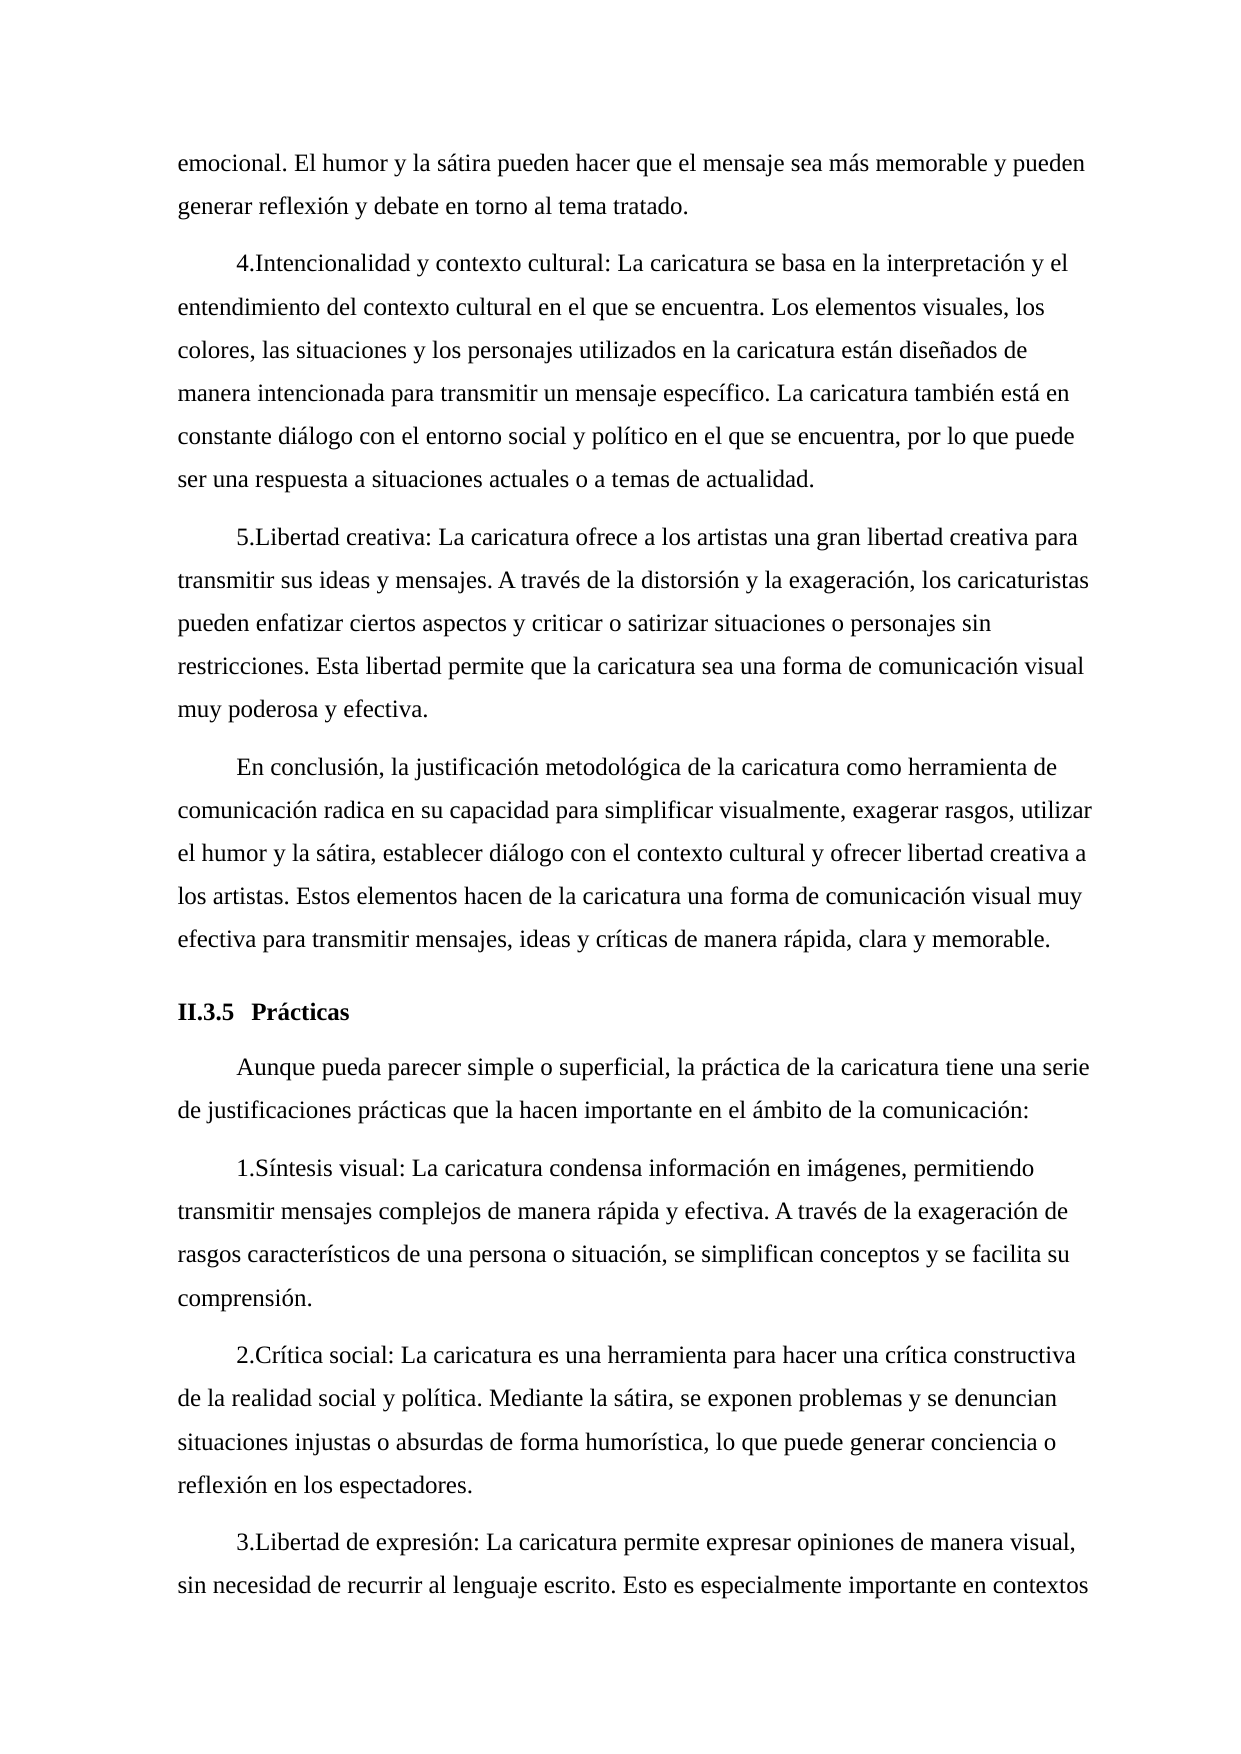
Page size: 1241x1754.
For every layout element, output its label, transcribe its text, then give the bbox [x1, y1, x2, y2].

list emocional. El humor y la sátira pueden hacer que el mensaje sea más memorable y pueden generar reflexión y debate en torno al tema tratado. [177, 148, 1093, 219]
subtitle Prácticas [177, 997, 1093, 1026]
list Crítica social: La caricatura es una herramienta para hacer una crítica constructiva de la realidad social y política. Mediante la sátira, se exponen problemas y se denuncian situaciones injustas o absurdas de forma humorística, lo que puede generar conciencia o reflexión en los espectadores. [177, 1340, 1093, 1498]
list Libertad de expresión: La caricatura permite expresar opiniones de manera visual, sin necesidad de recurrir al lenguaje escrito. Esto es especialmente importante en contextos [177, 1527, 1093, 1599]
text Aunque pueda parecer simple o superficial, la práctica de la caricatura tiene una serie de justificaciones prácticas que la hacen importante en el ámbito de la comunicación: [177, 1052, 1093, 1124]
list Síntesis visual: La caricatura condensa información en imágenes, permitiendo transmitir mensajes complejos de manera rápida y efectiva. A través de la exageración de rasgos característicos de una persona o situación, se simplifican conceptos y se facilita su comprensión. [177, 1153, 1093, 1311]
list Intencionalidad y contexto cultural: La caricatura se basa en la interpretación y el entendimiento del contexto cultural en el que se encuentra. Los elementos visuales, los colores, las situaciones y los personajes utilizados en la caricatura están diseñados de manera intencionada para transmitir un mensaje específico. La caricatura también está en constante diálogo con el entorno social y político en el que se encuentra, por lo que puede ser una respuesta a situaciones actuales o a temas de actualidad. [177, 248, 1093, 493]
text En conclusión, la justificación metodológica de la caricatura como herramienta de comunicación radica en su capacidad para simplificar visualmente, exagerar rasgos, utilizar el humor y la sátira, establecer diálogo con el contexto cultural y ofrecer libertad creativa a los artistas. Estos elementos hacen de la caricatura una forma de comunicación visual muy efectiva para transmitir mensajes, ideas y críticas de manera rápida, clara y memorable. [177, 752, 1093, 953]
list Libertad creativa: La caricatura ofrece a los artistas una gran libertad creativa para transmitir sus ideas y mensajes. A través de la distorsión y la exageración, los caricaturistas pueden enfatizar ciertos aspectos y criticar o satirizar situaciones o personajes sin restricciones. Esta libertad permite que la caricatura sea una forma de comunicación visual muy poderosa y efectiva. [177, 522, 1093, 723]
